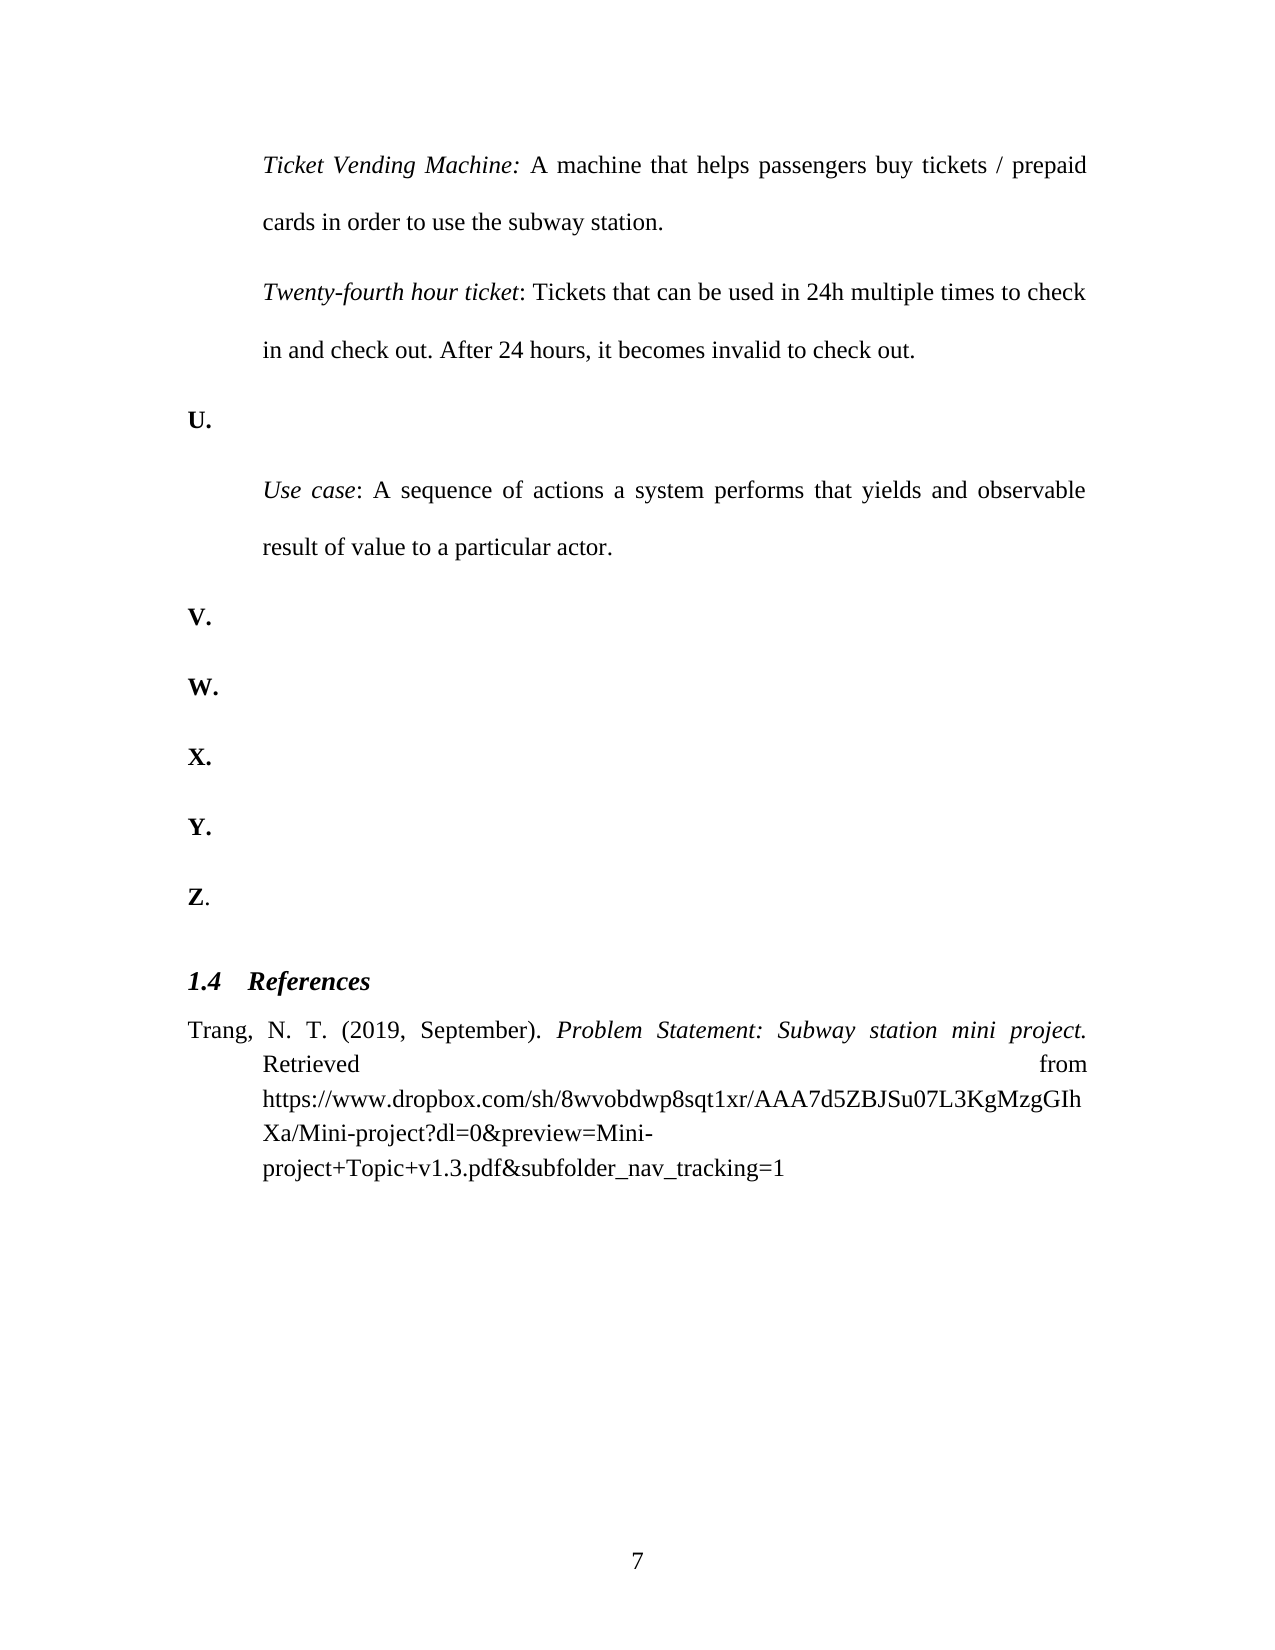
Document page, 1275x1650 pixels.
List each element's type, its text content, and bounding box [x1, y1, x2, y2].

text Ticket Vending Machine: A machine that helps passengers buy tickets / prepaid cards in order to use the subway station. [262, 150, 1087, 236]
text W. [187, 672, 1087, 701]
text Use case: A sequence of actions a system performs that yields and observable result of value to a particular actor. [262, 475, 1087, 561]
subtitle References [187, 965, 1087, 996]
text V. [187, 602, 1087, 631]
text Y. [187, 812, 1087, 841]
text X. [187, 742, 1087, 771]
text Trang, N. T. (2019, September). Problem Statement: Subway station mini project. Retrieved from https://www.dropbox.com/sh/8wvobdwp8sqt1xr/AAA7d5ZBJSu07L3KgMzgGIhXa/Mini-project?dl=0&preview=Mini-project+Topic+v1.3.pdf&subfolder_nav_tracking=1 [187, 1015, 1087, 1181]
text U. [187, 405, 1087, 434]
text Twenty-fourth hour ticket: Tickets that can be used in 24h multiple times to check in and check out. After 24 hours, it becomes invalid to check out. [262, 277, 1087, 364]
text Z. [187, 882, 1087, 911]
